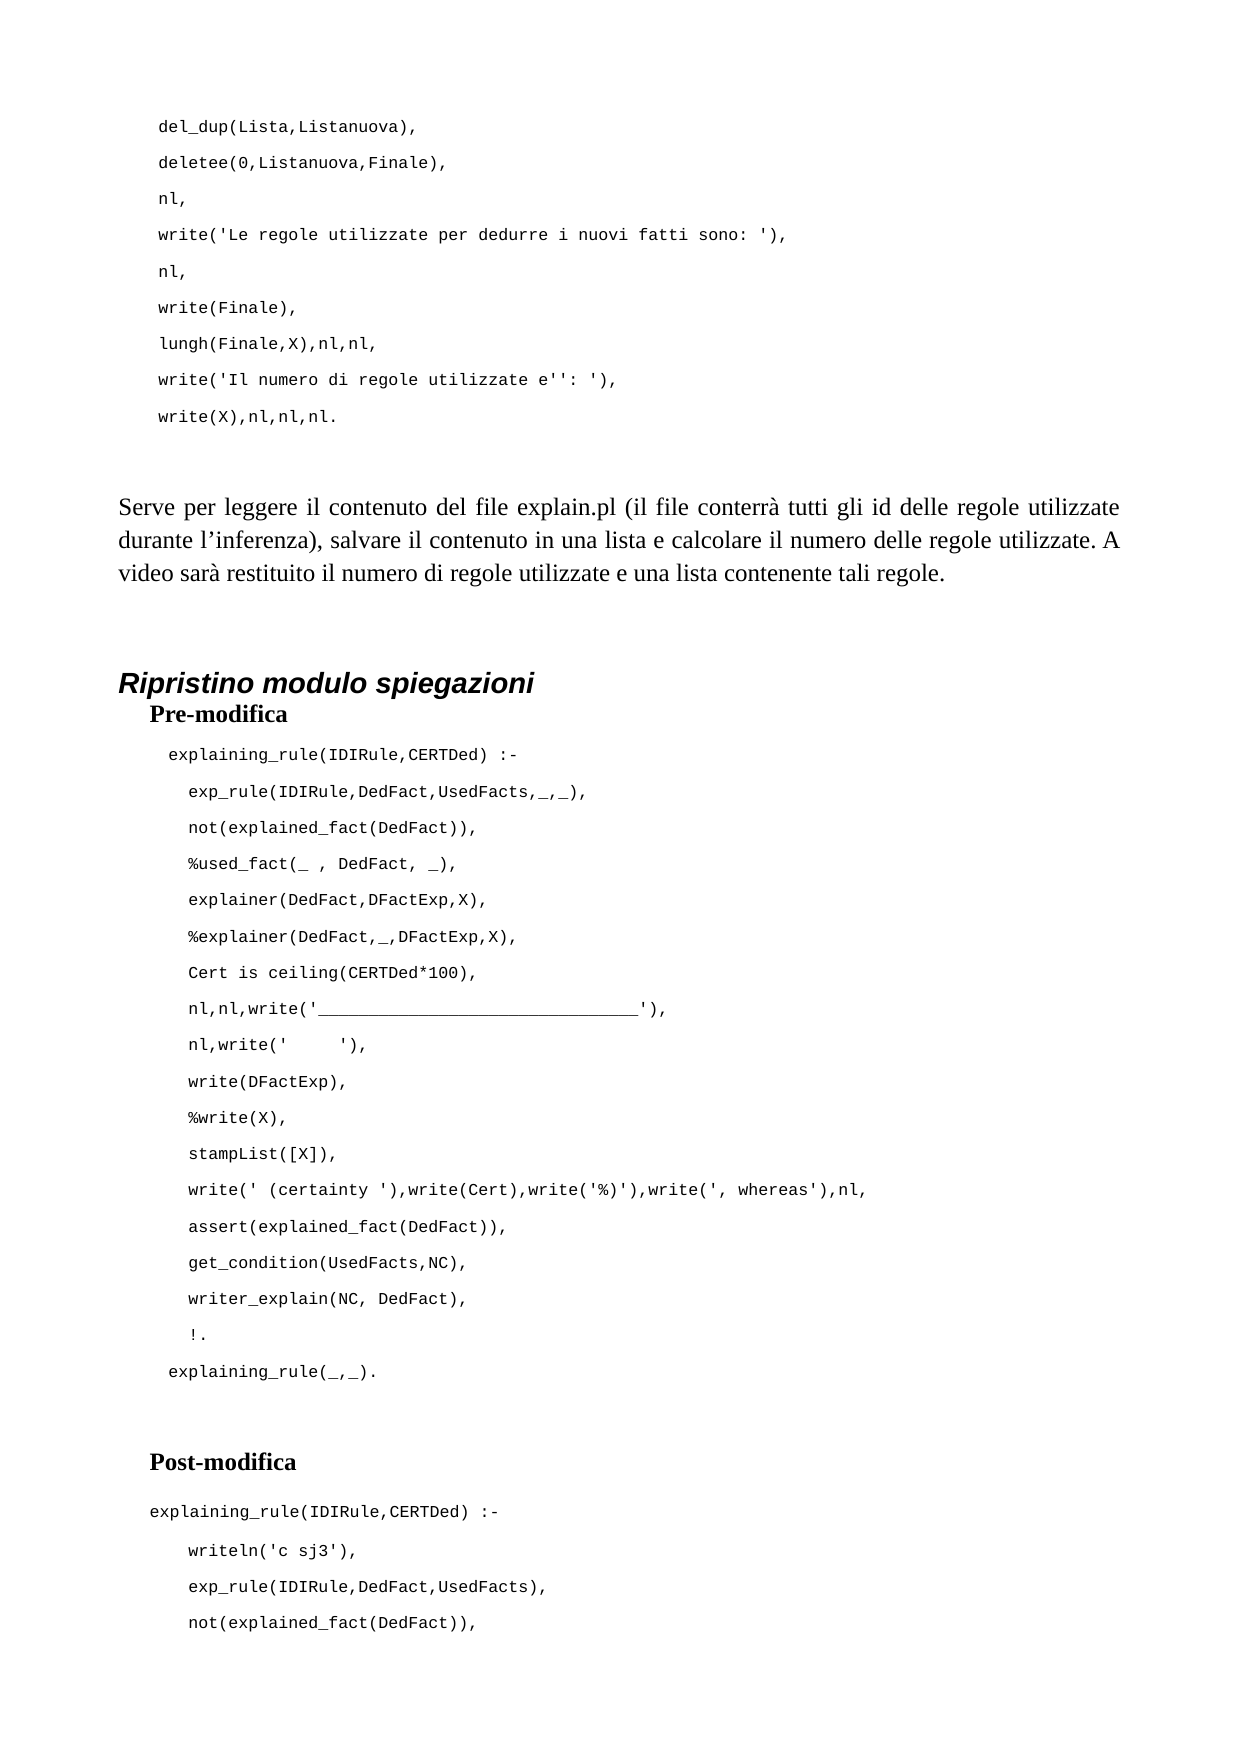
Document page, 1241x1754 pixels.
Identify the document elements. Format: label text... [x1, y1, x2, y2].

subtitle Ripristino modulo spiegazioni [118, 666, 1122, 699]
text explainer(DedFact,DFactExp,X), [118, 892, 1122, 911]
text del_dup(Lista,Listanuova), [118, 118, 1122, 137]
text Pre-modifica [118, 699, 1122, 728]
text explaining_rule(IDIRule,CERTDed) :- [118, 1494, 1122, 1523]
text !. [118, 1327, 1122, 1346]
text deletee(0,Listanuova,Finale), [118, 154, 1122, 173]
text nl, [118, 191, 1122, 209]
text assert(explained_fact(DedFact)), [118, 1218, 1122, 1237]
text Cert is ceiling(CERTDed*100), [118, 964, 1122, 983]
text writeln('c sj3'), [118, 1542, 1122, 1561]
text exp_rule(IDIRule,DedFact,UsedFacts), [118, 1578, 1122, 1597]
text nl, [118, 263, 1122, 282]
text write(DFactExp), [118, 1073, 1122, 1092]
text write(' (certainty '),write(Cert),write('%)'),write(', whereas'),nl, [118, 1182, 1122, 1201]
text Post-modifica [118, 1447, 1122, 1476]
text %used_fact(_ , DedFact, _), [118, 856, 1122, 874]
text write(Finale), [118, 299, 1122, 318]
text writer_explain(NC, DedFact), [118, 1291, 1122, 1309]
text %write(X), [118, 1109, 1122, 1128]
text nl,nl,write('________________________________'), [118, 1001, 1122, 1019]
text write('Le regole utilizzate per dedurre i nuovi fatti sono: '), [118, 227, 1122, 246]
text Serve per leggere il contenuto del file explain.pl (il file conterrà tutti gli id delle regole utilizzate durante l’inferenza), salvare il contenuto in una lista e calcolare il numero delle regole utilizzate. A video sarà restituito il numero di regole utilizzate e una lista contenente tali regole. [118, 492, 1122, 587]
text write('Il numero di regole utilizzate e'': '), [118, 372, 1122, 391]
text %explainer(DedFact,_,DFactExp,X), [118, 928, 1122, 947]
text not(explained_fact(DedFact)), [118, 819, 1122, 838]
text lungh(Finale,X),nl,nl, [118, 336, 1122, 354]
text get_condition(UsedFacts,NC), [118, 1254, 1122, 1273]
text explaining_rule(IDIRule,CERTDed) :- [118, 747, 1122, 766]
text nl,write(' '), [118, 1037, 1122, 1056]
text stampList([X]), [118, 1146, 1122, 1164]
text exp_rule(IDIRule,DedFact,UsedFacts,_,_), [118, 783, 1122, 802]
text explaining_rule(_,_). [118, 1363, 1122, 1382]
text not(explained_fact(DedFact)), [118, 1615, 1122, 1633]
text write(X),nl,nl,nl. [118, 408, 1122, 427]
